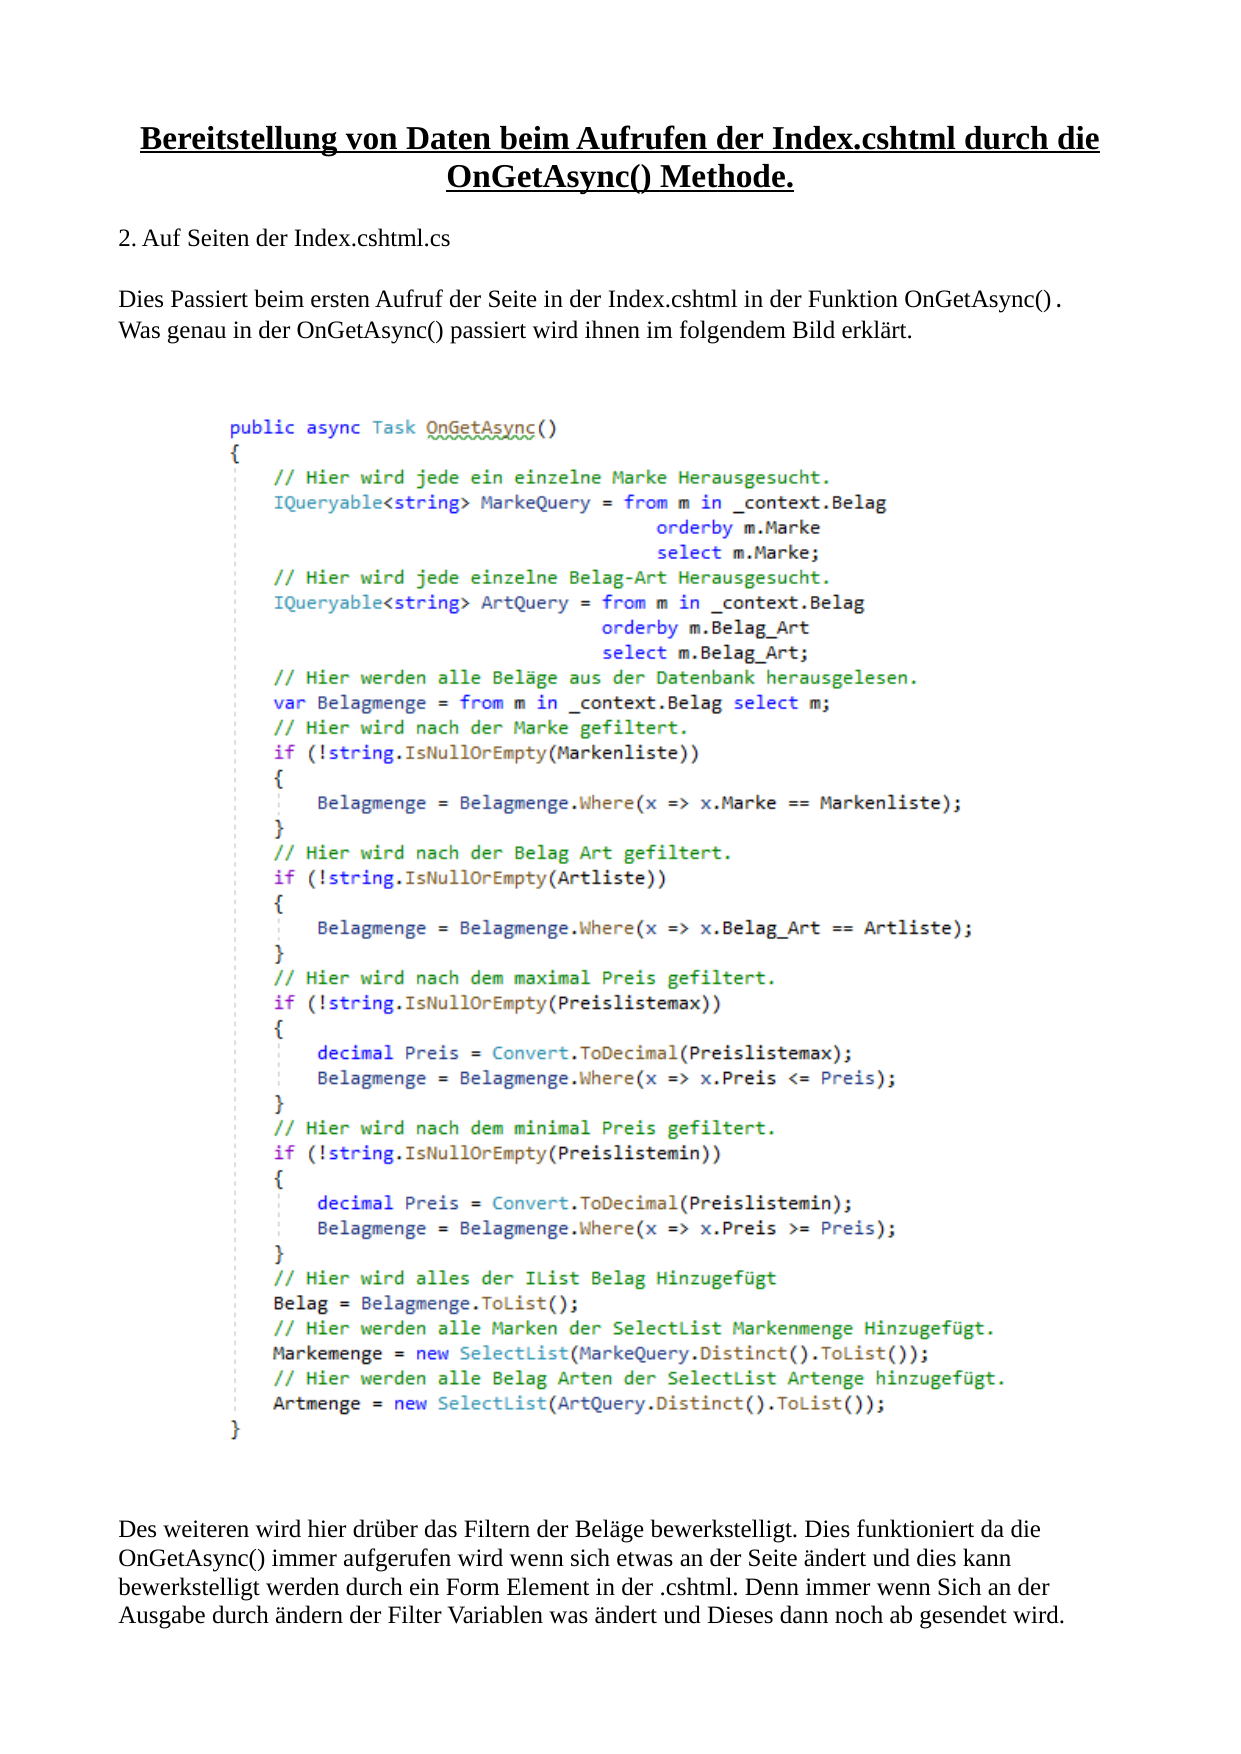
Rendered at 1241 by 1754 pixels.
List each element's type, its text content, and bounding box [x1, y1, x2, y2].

text Dies Passiert beim ersten Aufruf der Seite in der Index.cshtml in der Funktion OnGetAsync(). [118, 281, 1122, 315]
picture [197, 412, 1043, 1452]
text Bereitstellung von Daten beim Aufrufen der Index.cshtml durch die OnGetAsync() Methode. [118, 118, 1122, 195]
text 2. Auf Seiten der Index.cshtml.cs [118, 223, 1122, 252]
text Was genau in der OnGetAsync() passiert wird ihnen im folgendem Bild erklärt. [118, 315, 1122, 344]
text Des weiteren wird hier drüber das Filtern der Beläge bewerkstelligt. Dies funktioniert da die OnGetAsync() immer aufgerufen wird wenn sich etwas an der Seite ändert und dies kann bewerkstelligt werden durch ein Form Element in der .cshtml. Denn immer wenn Sich an der Ausgabe durch ändern der Filter Variablen was ändert und Dieses dann noch ab gesendet wird. [118, 1514, 1122, 1629]
